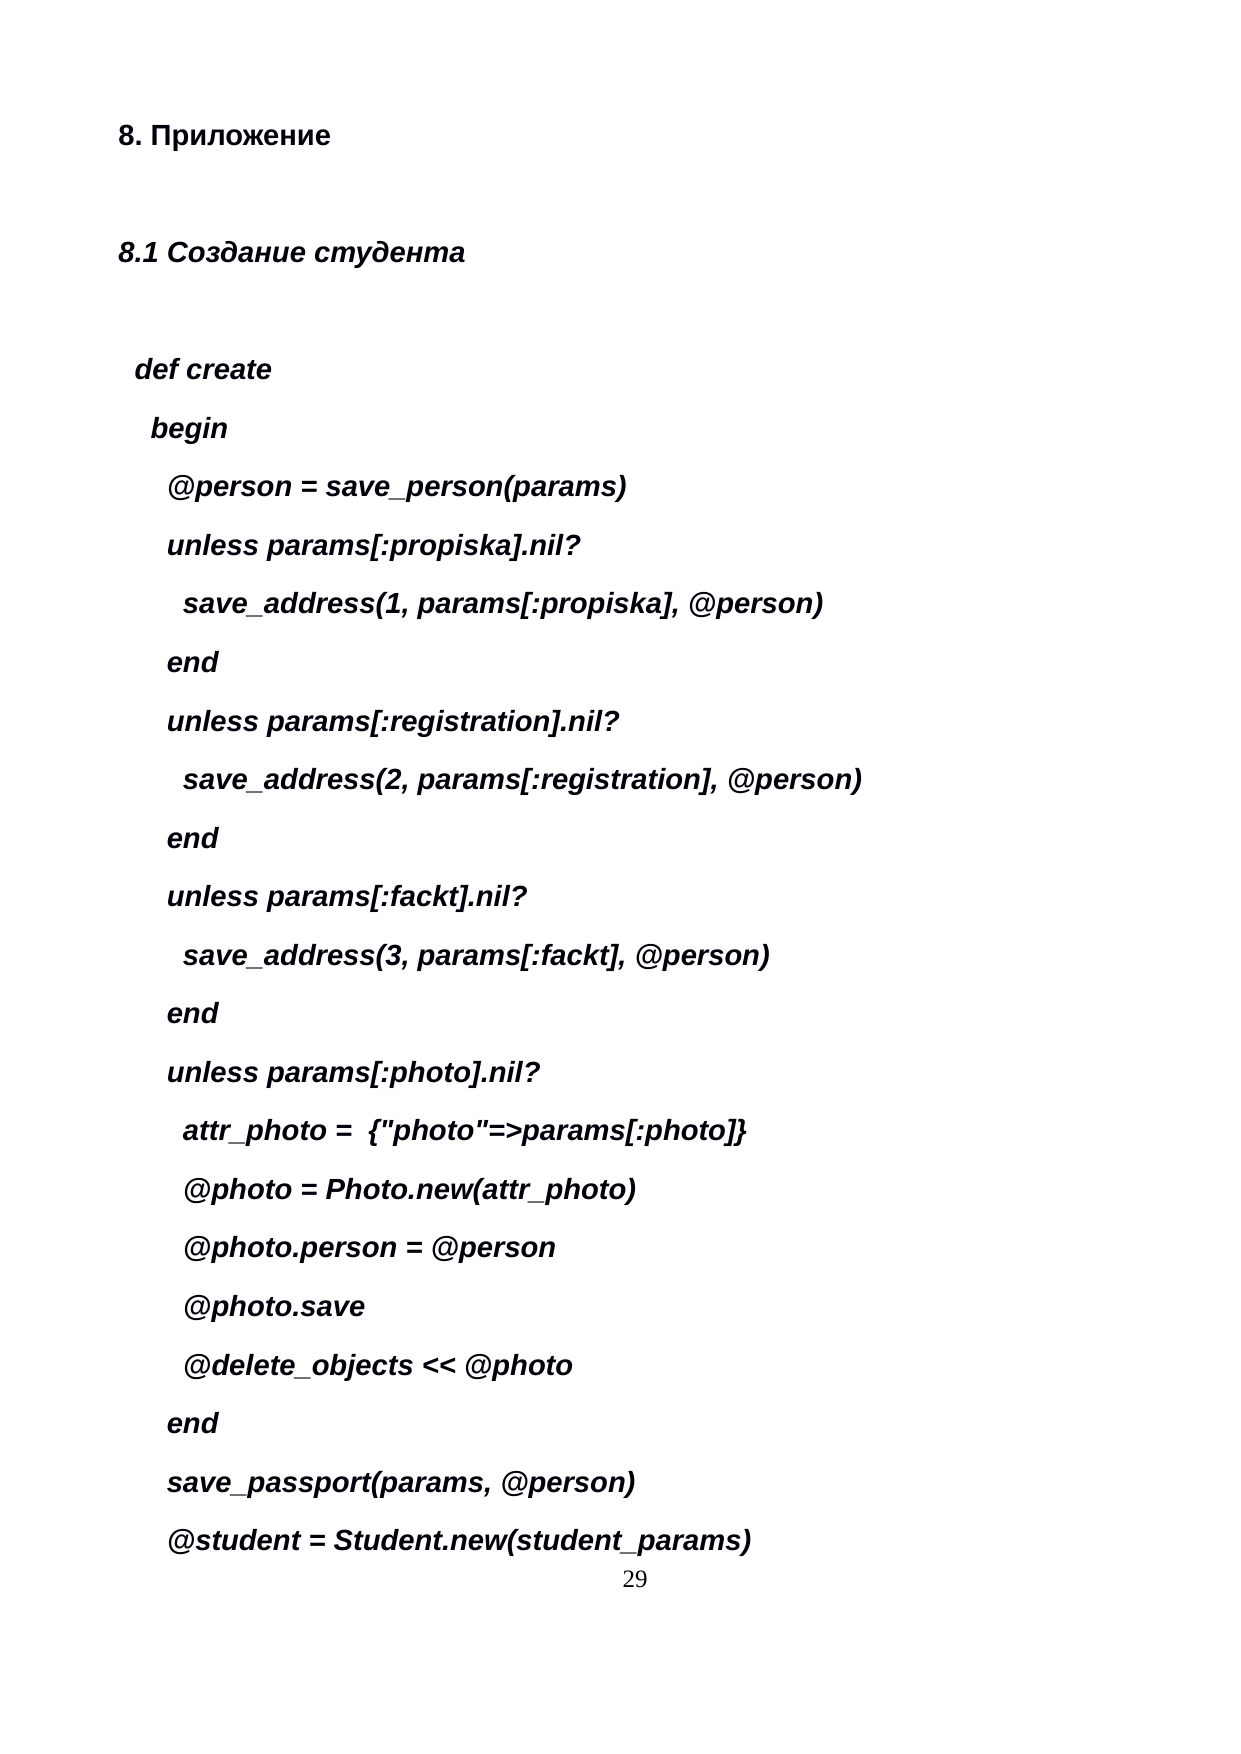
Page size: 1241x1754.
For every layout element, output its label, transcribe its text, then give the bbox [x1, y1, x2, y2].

subtitle save_address(3, params[:fackt], @person) [118, 938, 1122, 971]
subtitle attr_photo = {"photo"=>params[:photo]} [118, 1113, 1122, 1147]
subtitle end [118, 645, 1122, 678]
subtitle begin [118, 411, 1122, 444]
subtitle @photo.save [118, 1289, 1122, 1322]
subtitle @delete_objects << @photo [118, 1347, 1122, 1381]
subtitle @photo.person = @person [118, 1230, 1122, 1264]
subtitle @photo = Photo.new(attr_photo) [118, 1172, 1122, 1205]
subtitle 8. Приложение [118, 118, 1122, 152]
subtitle save_passport(params, @person) [118, 1464, 1122, 1498]
subtitle unless params[:photo].nil? [118, 1055, 1122, 1088]
subtitle @student = Student.new(student_params) [118, 1523, 1122, 1557]
subtitle save_address(2, params[:registration], @person) [118, 762, 1122, 796]
subtitle def create [118, 352, 1122, 386]
subtitle @person = save_person(params) [118, 469, 1122, 503]
subtitle 8.1 Создание студента [118, 235, 1122, 269]
subtitle end [118, 821, 1122, 854]
subtitle unless params[:registration].nil? [118, 703, 1122, 737]
subtitle unless params[:fackt].nil? [118, 879, 1122, 913]
subtitle save_address(1, params[:propiska], @person) [118, 586, 1122, 620]
subtitle end [118, 996, 1122, 1030]
subtitle end [118, 1406, 1122, 1439]
subtitle unless params[:propiska].nil? [118, 528, 1122, 561]
